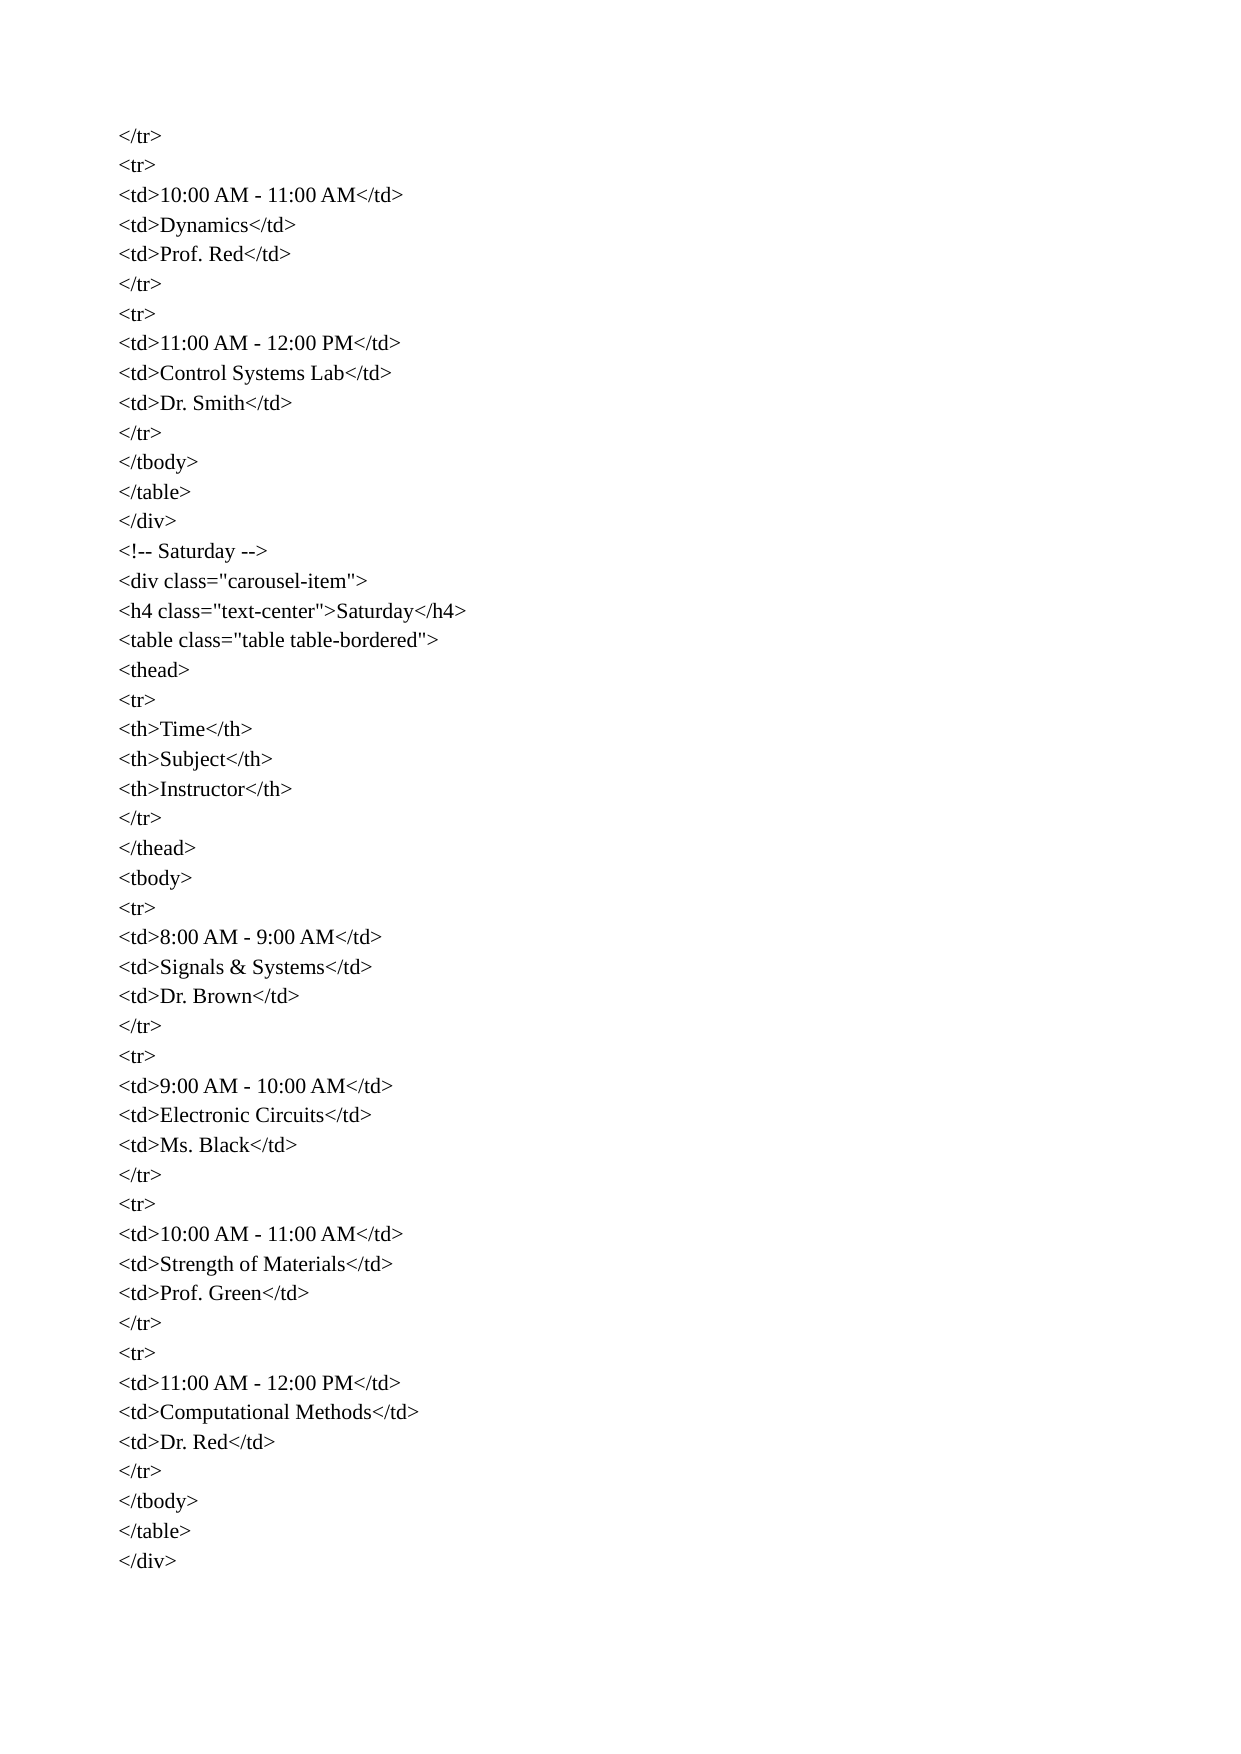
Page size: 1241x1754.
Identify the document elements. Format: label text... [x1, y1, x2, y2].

text <td>Dr. Brown</td> [118, 979, 1122, 1009]
text <thead> [118, 652, 1122, 682]
text <tr> [118, 1187, 1122, 1217]
text <tr> [118, 1038, 1122, 1068]
text <div class="carousel-item"> [118, 563, 1122, 593]
text <tr> [118, 1335, 1122, 1365]
text </tr> [118, 1306, 1122, 1335]
text <td>Control Systems Lab</td> [118, 356, 1122, 385]
text <tr> [118, 148, 1122, 177]
text <td>8:00 AM - 9:00 AM</td> [118, 920, 1122, 949]
text <td>Strength of Materials</td> [118, 1246, 1122, 1276]
text <tbody> [118, 860, 1122, 890]
text <th>Subject</th> [118, 742, 1122, 771]
text <td>9:00 AM - 10:00 AM</td> [118, 1068, 1122, 1098]
text <td>Prof. Red</td> [118, 237, 1122, 267]
text </div> [118, 1543, 1122, 1573]
text <td>Electronic Circuits</td> [118, 1098, 1122, 1127]
text <td>Dr. Red</td> [118, 1424, 1122, 1454]
text <th>Time</th> [118, 712, 1122, 742]
text <td>Prof. Green</td> [118, 1276, 1122, 1306]
text </div> [118, 504, 1122, 534]
text <h4 class="text-center">Saturday</h4> [118, 593, 1122, 623]
text <td>11:00 AM - 12:00 PM</td> [118, 326, 1122, 356]
text <td>10:00 AM - 11:00 AM</td> [118, 1217, 1122, 1246]
text <table class="table table-bordered"> [118, 623, 1122, 652]
text </tbody> [118, 1484, 1122, 1513]
text <td>Signals & Systems</td> [118, 949, 1122, 979]
text <td>10:00 AM - 11:00 AM</td> [118, 177, 1122, 207]
text </table> [118, 1513, 1122, 1543]
text </tr> [118, 118, 1122, 148]
text <td>Ms. Black</td> [118, 1127, 1122, 1157]
text <td>Dynamics</td> [118, 207, 1122, 237]
text <!-- Saturday --> [118, 534, 1122, 563]
text <td>11:00 AM - 12:00 PM</td> [118, 1365, 1122, 1395]
text </tr> [118, 801, 1122, 831]
text <tr> [118, 890, 1122, 920]
text <th>Instructor</th> [118, 771, 1122, 801]
text </tbody> [118, 445, 1122, 474]
text <td>Dr. Smith</td> [118, 385, 1122, 415]
text <td>Computational Methods</td> [118, 1395, 1122, 1424]
text </thead> [118, 831, 1122, 860]
text </tr> [118, 415, 1122, 445]
text <tr> [118, 296, 1122, 326]
text </tr> [118, 1009, 1122, 1038]
text <tr> [118, 682, 1122, 712]
text </tr> [118, 1157, 1122, 1187]
text </table> [118, 474, 1122, 504]
text </tr> [118, 1454, 1122, 1484]
text </tr> [118, 267, 1122, 296]
